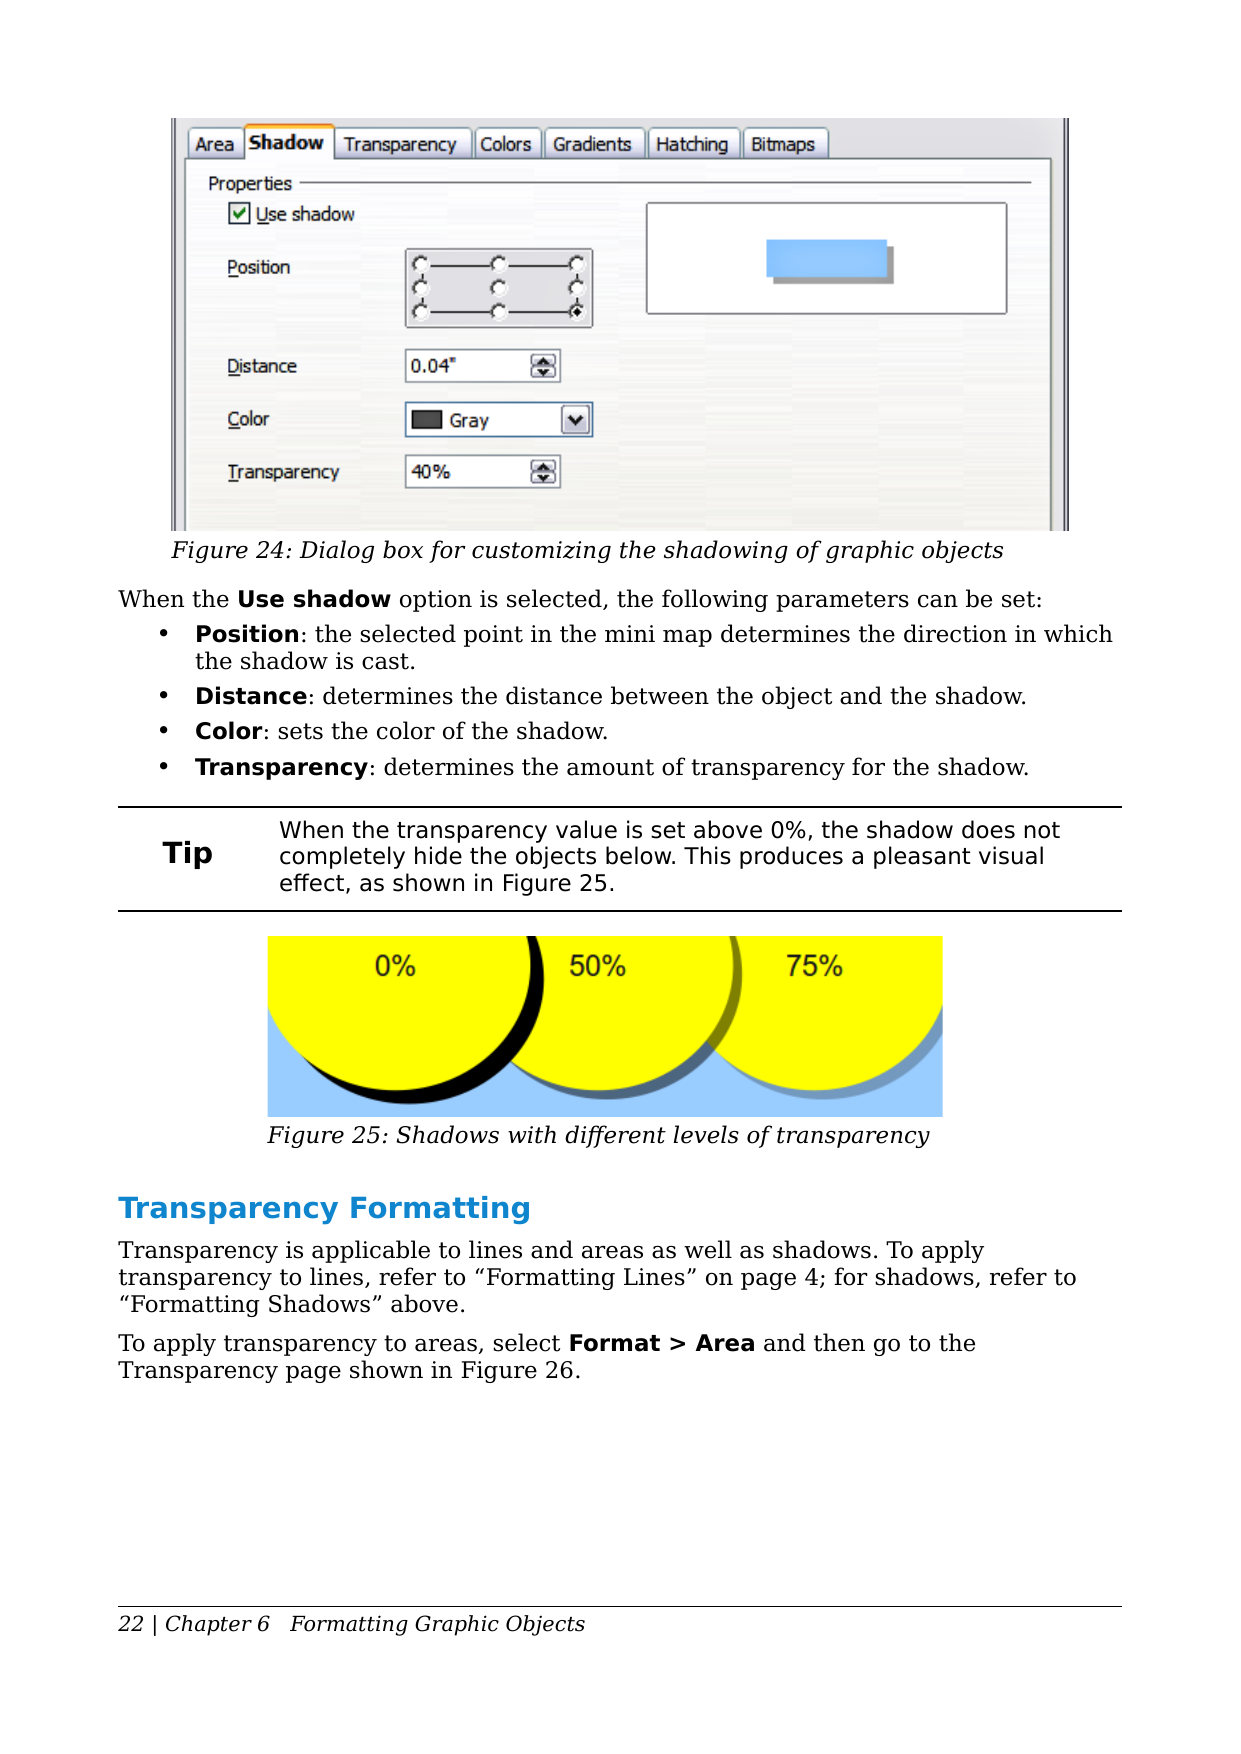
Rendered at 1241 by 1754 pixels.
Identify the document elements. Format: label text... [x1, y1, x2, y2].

picture [171, 118, 1069, 531]
table_header Tip [118, 808, 257, 910]
text Transparency is applicable to lines and areas as well as shadows. To apply transparency to lines, refer to “Formatting Lines” on page 4; for shadows, refer to “Formatting Shadows” above. [118, 1238, 1122, 1318]
list Color: sets the color of the shadow. [156, 716, 1122, 746]
list Transparency: determines the amount of transparency for the shadow. [156, 752, 1122, 781]
table_header When the transparency value is set above 0%, the shadow does not completely hide the objects below. This produces a pleasant visual effect, as shown in Figure 25. [258, 808, 1122, 910]
text Figure 24: Dialog box for customizing the shadowing of graphic objects [171, 537, 1069, 563]
subtitle Transparency Formatting [118, 1191, 1122, 1225]
list When the Use shadow option is selected, the following parameters can be set: [118, 586, 1122, 612]
text Figure 25: Shadows with different levels of transparency [267, 1123, 973, 1149]
picture [267, 936, 943, 1117]
list Distance: determines the distance between the object and the shadow. [156, 681, 1122, 710]
list Position: the selected point in the mini map determines the direction in which the shadow is cast. [156, 619, 1122, 675]
text To apply transparency to areas, select Format > Area and then go to the Transparency page shown in Figure 26. [118, 1330, 1122, 1383]
